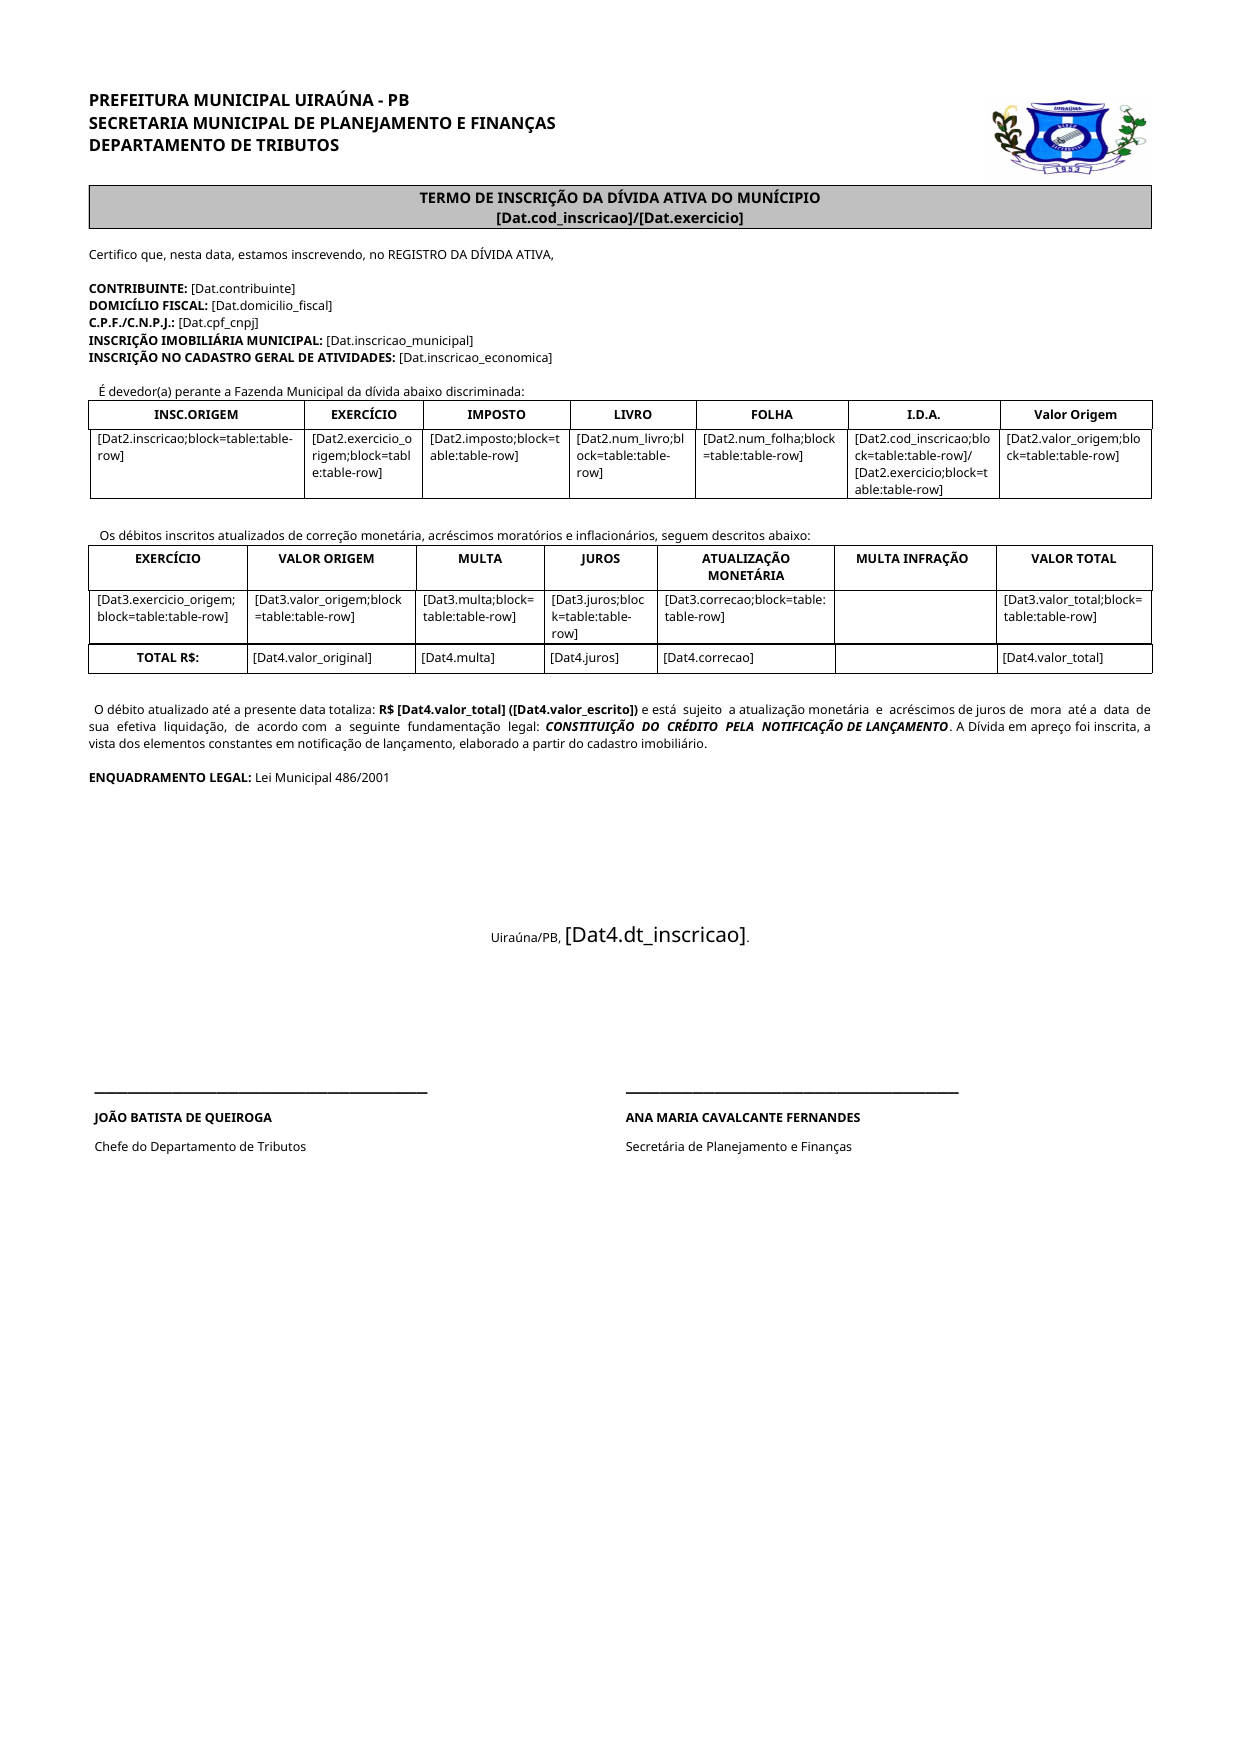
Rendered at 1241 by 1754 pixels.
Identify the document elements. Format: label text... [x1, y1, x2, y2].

table_header MULTA INFRAÇÃO [835, 546, 996, 590]
text DEPARTAMENTO DE TRIBUTOS [88, 134, 985, 157]
text INSCRIÇÃO IMOBILIÁRIA MUNICIPAL: [Dat.inscricao_municipal] [88, 332, 1152, 349]
table_header [Dat3.correcao;block=table:table-row] [658, 591, 834, 643]
table_header [Dat4.valor_original] [248, 645, 415, 672]
table_header [Dat3.multa;block=table:table-row] [416, 591, 544, 643]
table_header [Dat2.exercicio_origem;block=table:table-row] [305, 430, 422, 498]
text Uiraúna/PB, [Dat4.dt_inscricao]. [88, 920, 1152, 948]
table_header ______________________________ [620, 1024, 1152, 1104]
table_header TOTAL R$: [89, 645, 247, 672]
table_cell Chefe do Departamento de Tributos [89, 1133, 620, 1197]
table_header [Dat2.imposto;block=table:table-row] [423, 430, 569, 498]
text [Dat.cod_inscricao]/[Dat.exercicio] [90, 205, 1151, 228]
table_header ATUALIZAÇÃO MONETÁRIA [658, 546, 834, 590]
table_header [836, 645, 997, 672]
table_header IMPOSTO [424, 401, 570, 428]
table_header Valor Origem [1001, 401, 1152, 428]
table_header [Dat3.valor_origem;block=table:table-row] [248, 591, 415, 643]
text Certifico que, nesta data, estamos inscrevendo, no REGISTRO DA DÍVIDA ATIVA, [88, 246, 1152, 263]
table_header [Dat2.cod_inscricao;block=table:table-row]/[Dat2.exercicio;block=table:table-row] [848, 430, 999, 498]
table_header [Dat4.correcao] [658, 645, 835, 672]
text PREFEITURA MUNICIPAL UIRAÚNA - PB [88, 88, 1152, 111]
text SECRETARIA MUNICIPAL DE PLANEJAMENTO E FINANÇAS [88, 111, 985, 134]
table_header [Dat4.juros] [545, 645, 657, 672]
table_header [Dat4.valor_total] [998, 645, 1152, 672]
table_header [Dat2.num_folha;block=table:table-row] [696, 430, 847, 498]
table_header EXERCÍCIO [305, 401, 423, 428]
text Os débitos inscritos atualizados de correção monetária, acréscimos moratórios e inflacionários, seguem descritos abaixo: [88, 527, 1152, 544]
table_cell Secretária de ﻿Planejamento e Finanças [620, 1133, 1152, 1197]
table_header JUROS [545, 546, 657, 590]
picture [985, 98, 1151, 179]
table_header [Dat2.inscricao;block=table:table-row] [91, 430, 304, 498]
table_header LIVRO [571, 401, 696, 428]
text C.P.F./C.N.P.J.: [Dat.cpf_cnpj] [88, 314, 1152, 332]
table_header VALOR TOTAL [997, 546, 1152, 590]
text ENQUADRAMENTO LEGAL: Lei Municipal 486/2001 [88, 769, 1152, 786]
table_header [Dat3.valor_total;block=table:table-row] [997, 591, 1151, 643]
text CONTRIBUINTE: [Dat.contribuinte] [88, 280, 1152, 297]
table_header [835, 591, 996, 643]
table_cell ﻿JOÃO BATISTA DE QUEIROGA [89, 1104, 620, 1132]
table_header FOLHA [697, 401, 848, 428]
table_header [Dat3.juros;block=table:table-row] [545, 591, 657, 643]
text TERMO DE INSCRIÇÃO DA DÍVIDA ATIVA DO MUNÍCIPIO [90, 186, 1151, 205]
table_cell ﻿ANA MARIA CAVALCANTE FERNANDES [620, 1104, 1152, 1132]
table_header ______________________________ [89, 1024, 620, 1104]
table_header [Dat2.valor_origem;block=table:table-row] [1000, 430, 1151, 498]
table_header INSC.ORIGEM [89, 401, 304, 428]
table_header [Dat4.multa] [416, 645, 544, 672]
table_header VALOR ORIGEM [248, 546, 416, 590]
table_header MULTA [417, 546, 544, 590]
text INSCRIÇÃO NO CADASTRO GERAL DE ATIVIDADES: [Dat.inscricao_economica] [88, 349, 1152, 366]
text O débito atualizado até a presente data totaliza: R$ [Dat4.valor_total] ([Dat4.valor_escrito]) e está sujeito a atualização monetária e acréscimos de juros de mora até a data de sua efetiva liquidação, de acordo com a seguinte fundamentação legal: CONSTITUIÇÃO DO CRÉDITO PELA NOTIFICAÇÃO DE LANÇAMENTO. A Dívida em apreço foi inscrita, a vista dos elementos constantes em notificação de lançamento, elaborado a partir do cadastro imobiliário. [88, 701, 1152, 752]
table_header [Dat3.exercicio_origem;block=table:table-row] [90, 591, 247, 643]
text É devedor(a) perante a Fazenda Municipal da dívida abaixo discriminada: [88, 383, 1152, 400]
text DOMICÍLIO FISCAL: [Dat.domicilio_fiscal] [88, 297, 1152, 314]
table_header I.D.A. [849, 401, 1000, 428]
table_header EXERCÍCIO [89, 546, 247, 590]
table_header [Dat2.num_livro;block=table:table-row] [570, 430, 695, 498]
